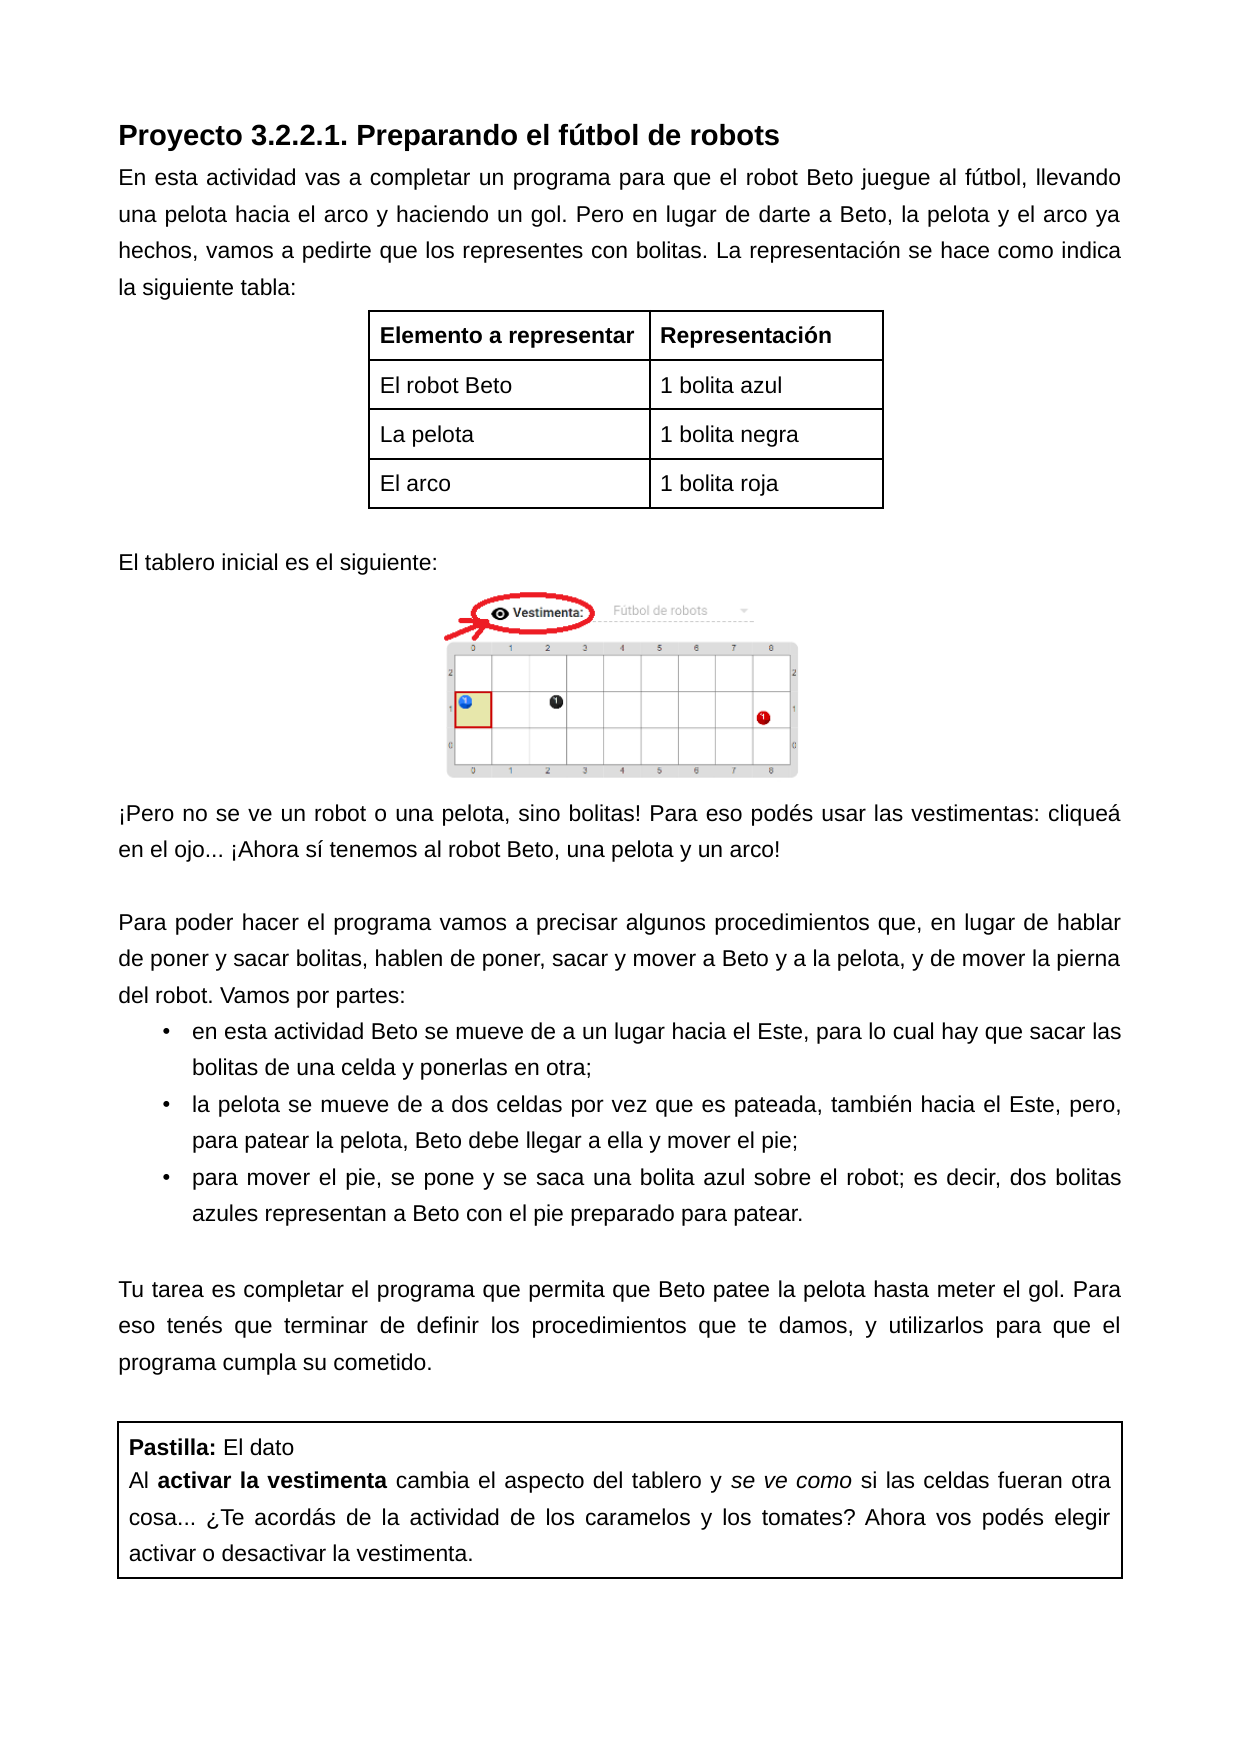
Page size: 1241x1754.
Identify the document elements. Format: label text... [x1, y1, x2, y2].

table_cell La pelota [370, 410, 649, 458]
table_cell 1 bolita azul [651, 361, 882, 408]
table_header Pastilla: El dato Al activar la vestimenta cambia el aspecto del tablero y se ve como si las celdas fueran otra cosa... ¿Te acordás de la actividad de los caramelos y los tomates? Ahora vos podés elegir activar o desactivar la vestimenta. [119, 1423, 1121, 1577]
text ¡Pero no se ve un robot o una pelota, sino bolitas! Para eso podés usar las vestimentas: cliqueá en el ojo... ¡Ahora sí tenemos al robot Beto, una pelota y un arco! [118, 800, 1122, 863]
list para mover el pie, se pone y se saca una bolita azul sobre el robot; es decir, dos bolitas azules representan a Beto con el pie preparado para patear. [162, 1163, 1122, 1226]
table_header Elemento a representar [370, 312, 649, 359]
text Proyecto 3.2.2.1. Preparando el fútbol de robots [118, 118, 1122, 152]
table_header Representación [651, 312, 882, 359]
table_cell El robot Beto [370, 361, 649, 408]
picture [439, 585, 801, 789]
list En esta actividad vas a completar un programa para que el robot Beto juegue al fútbol, llevando una pelota hacia el arco y haciendo un gol. Pero en lugar de darte a Beto, la pelota y el arco ya hechos, vamos a pedirte que los representes con bolitas. La representación se hace como indica la siguiente tabla: [118, 164, 1122, 300]
list la pelota se mueve de a dos celdas por vez que es pateada, también hacia el Este, pero, para patear la pelota, Beto debe llegar a ella y mover el pie; [162, 1091, 1122, 1153]
table_cell El arco [370, 460, 649, 507]
table_cell 1 bolita roja [651, 460, 882, 507]
list en esta actividad Beto se mueve de a un lugar hacia el Este, para lo cual hay que sacar las bolitas de una celda y ponerlas en otra; [162, 1018, 1122, 1081]
text El tablero inicial es el siguiente: [118, 548, 1122, 575]
text Tu tarea es completar el programa que permita que Beto patee la pelota hasta meter el gol. Para eso tenés que terminar de definir los procedimientos que te damos, y utilizarlos para que el programa cumpla su cometido. [118, 1276, 1122, 1375]
text Para poder hacer el programa vamos a precisar algunos procedimientos que, en lugar de hablar de poner y sacar bolitas, hablen de poner, sacar y mover a Beto y a la pelota, y de mover la pierna del robot. Vamos por partes: [118, 909, 1122, 1008]
table_cell 1 bolita negra [651, 410, 882, 458]
